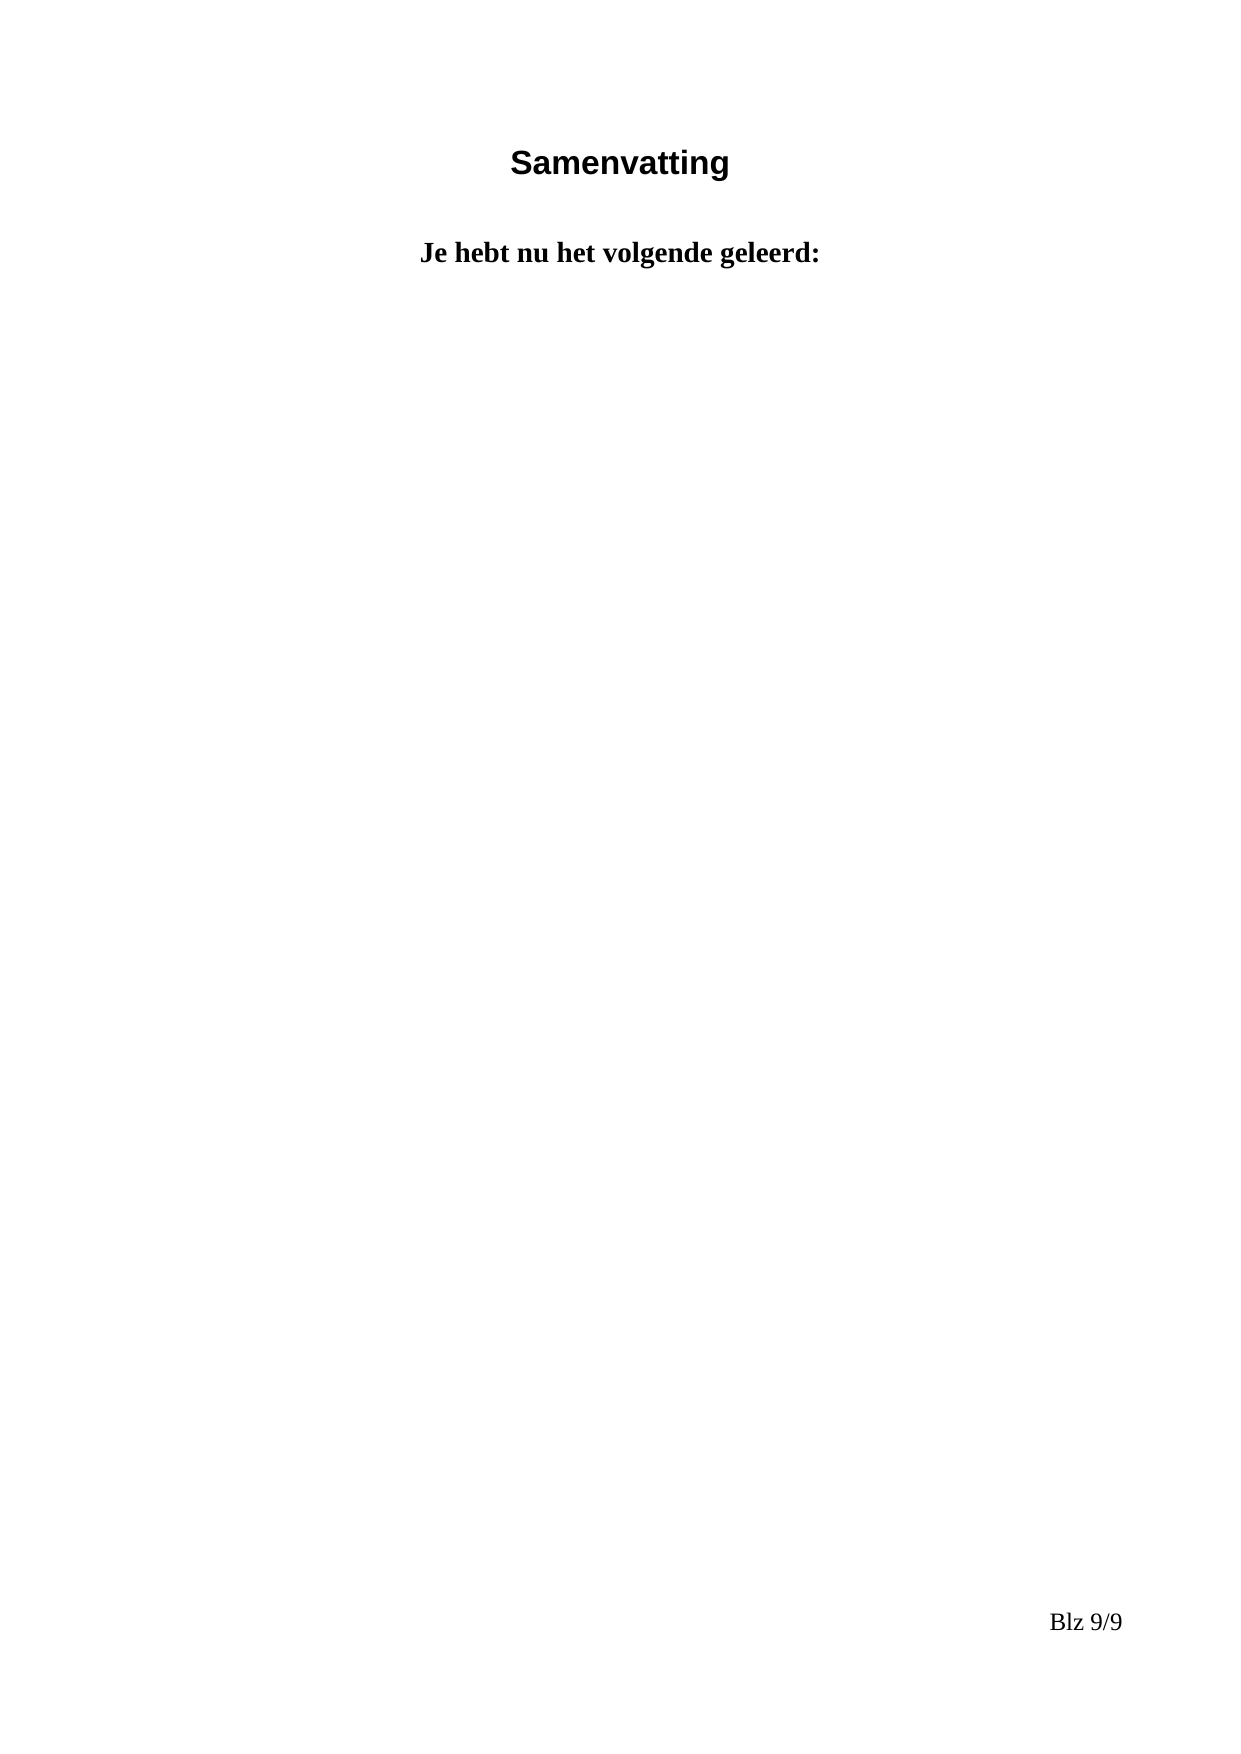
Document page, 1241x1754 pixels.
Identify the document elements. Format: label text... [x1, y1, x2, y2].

subtitle Samenvatting [118, 143, 1122, 182]
text Je hebt nu het volgende geleerd: [118, 236, 1122, 269]
